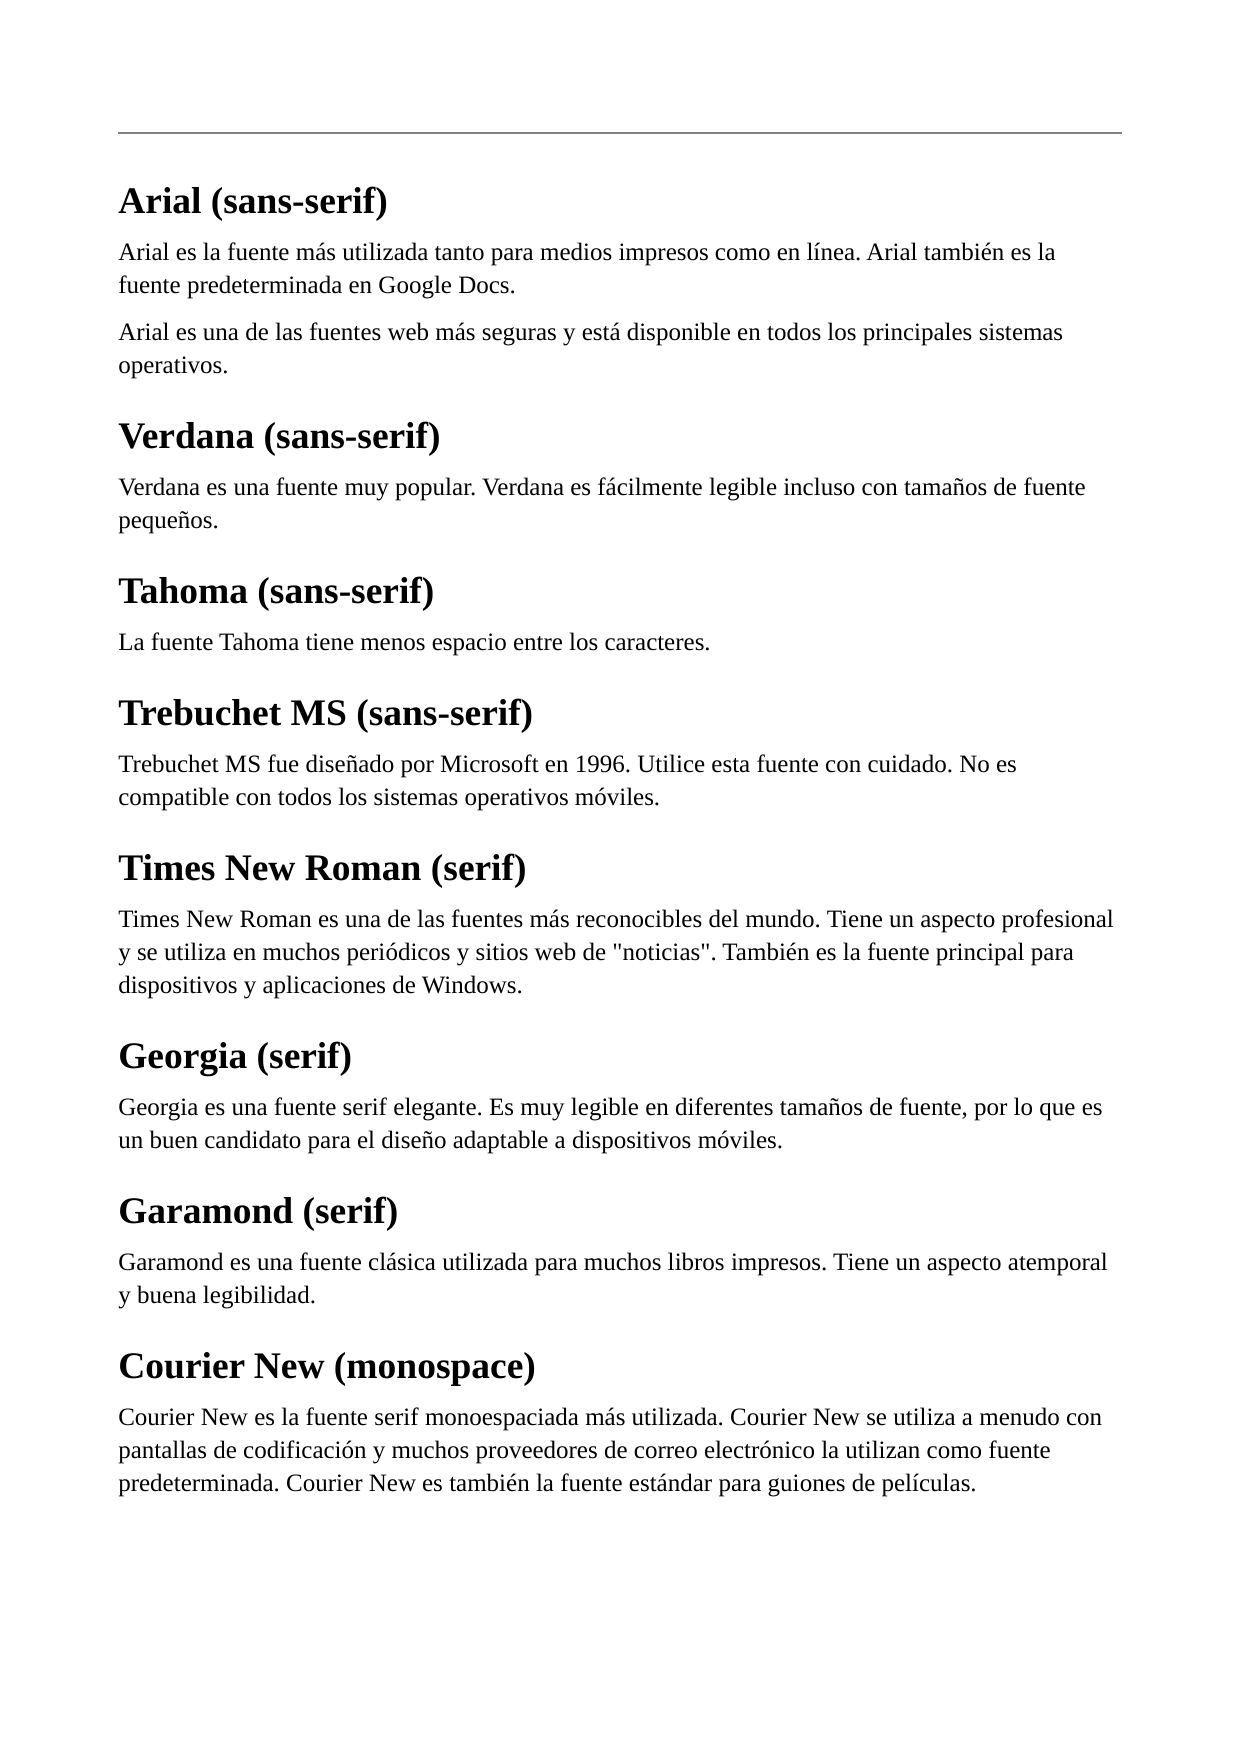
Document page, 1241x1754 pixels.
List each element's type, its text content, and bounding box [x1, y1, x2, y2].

subtitle Tahoma (sans-serif) [118, 569, 1122, 612]
text La fuente Tahoma tiene menos espacio entre los caracteres. [118, 627, 1122, 656]
text Garamond es una fuente clásica utilizada para muchos libros impresos. Tiene un aspecto atemporal y buena legibilidad. [118, 1247, 1122, 1309]
subtitle Georgia (serif) [118, 1034, 1122, 1077]
text Georgia es una fuente serif elegante. Es muy legible en diferentes tamaños de fuente, por lo que es un buen candidato para el diseño adaptable a dispositivos móviles. [118, 1092, 1122, 1154]
subtitle Garamond (serif) [118, 1189, 1122, 1232]
text Courier New es la fuente serif monoespaciada más utilizada. Courier New se utiliza a menudo con pantallas de codificación y muchos proveedores de correo electrónico la utilizan como fuente predeterminada. Courier New es también la fuente estándar para guiones de películas. [118, 1402, 1122, 1497]
subtitle Trebuchet MS (sans-serif) [118, 691, 1122, 734]
text Trebuchet MS fue diseñado por Microsoft en 1996. Utilice esta fuente con cuidado. No es compatible con todos los sistemas operativos móviles. [118, 749, 1122, 811]
subtitle Courier New (monospace) [118, 1344, 1122, 1387]
subtitle Verdana (sans-serif) [118, 414, 1122, 457]
subtitle Arial (sans-serif) [118, 178, 1122, 221]
text Arial es una de las fuentes web más seguras y está disponible en todos los principales sistemas operativos. [118, 317, 1122, 379]
text Verdana es una fuente muy popular. Verdana es fácilmente legible incluso con tamaños de fuente pequeños. [118, 472, 1122, 534]
subtitle Times New Roman (serif) [118, 846, 1122, 889]
text Times New Roman es una de las fuentes más reconocibles del mundo. Tiene un aspecto profesional y se utiliza en muchos periódicos y sitios web de "noticias". También es la fuente principal para dispositivos y aplicaciones de Windows. [118, 904, 1122, 999]
text Arial es la fuente más utilizada tanto para medios impresos como en línea. Arial también es la fuente predeterminada en Google Docs. [118, 237, 1122, 298]
